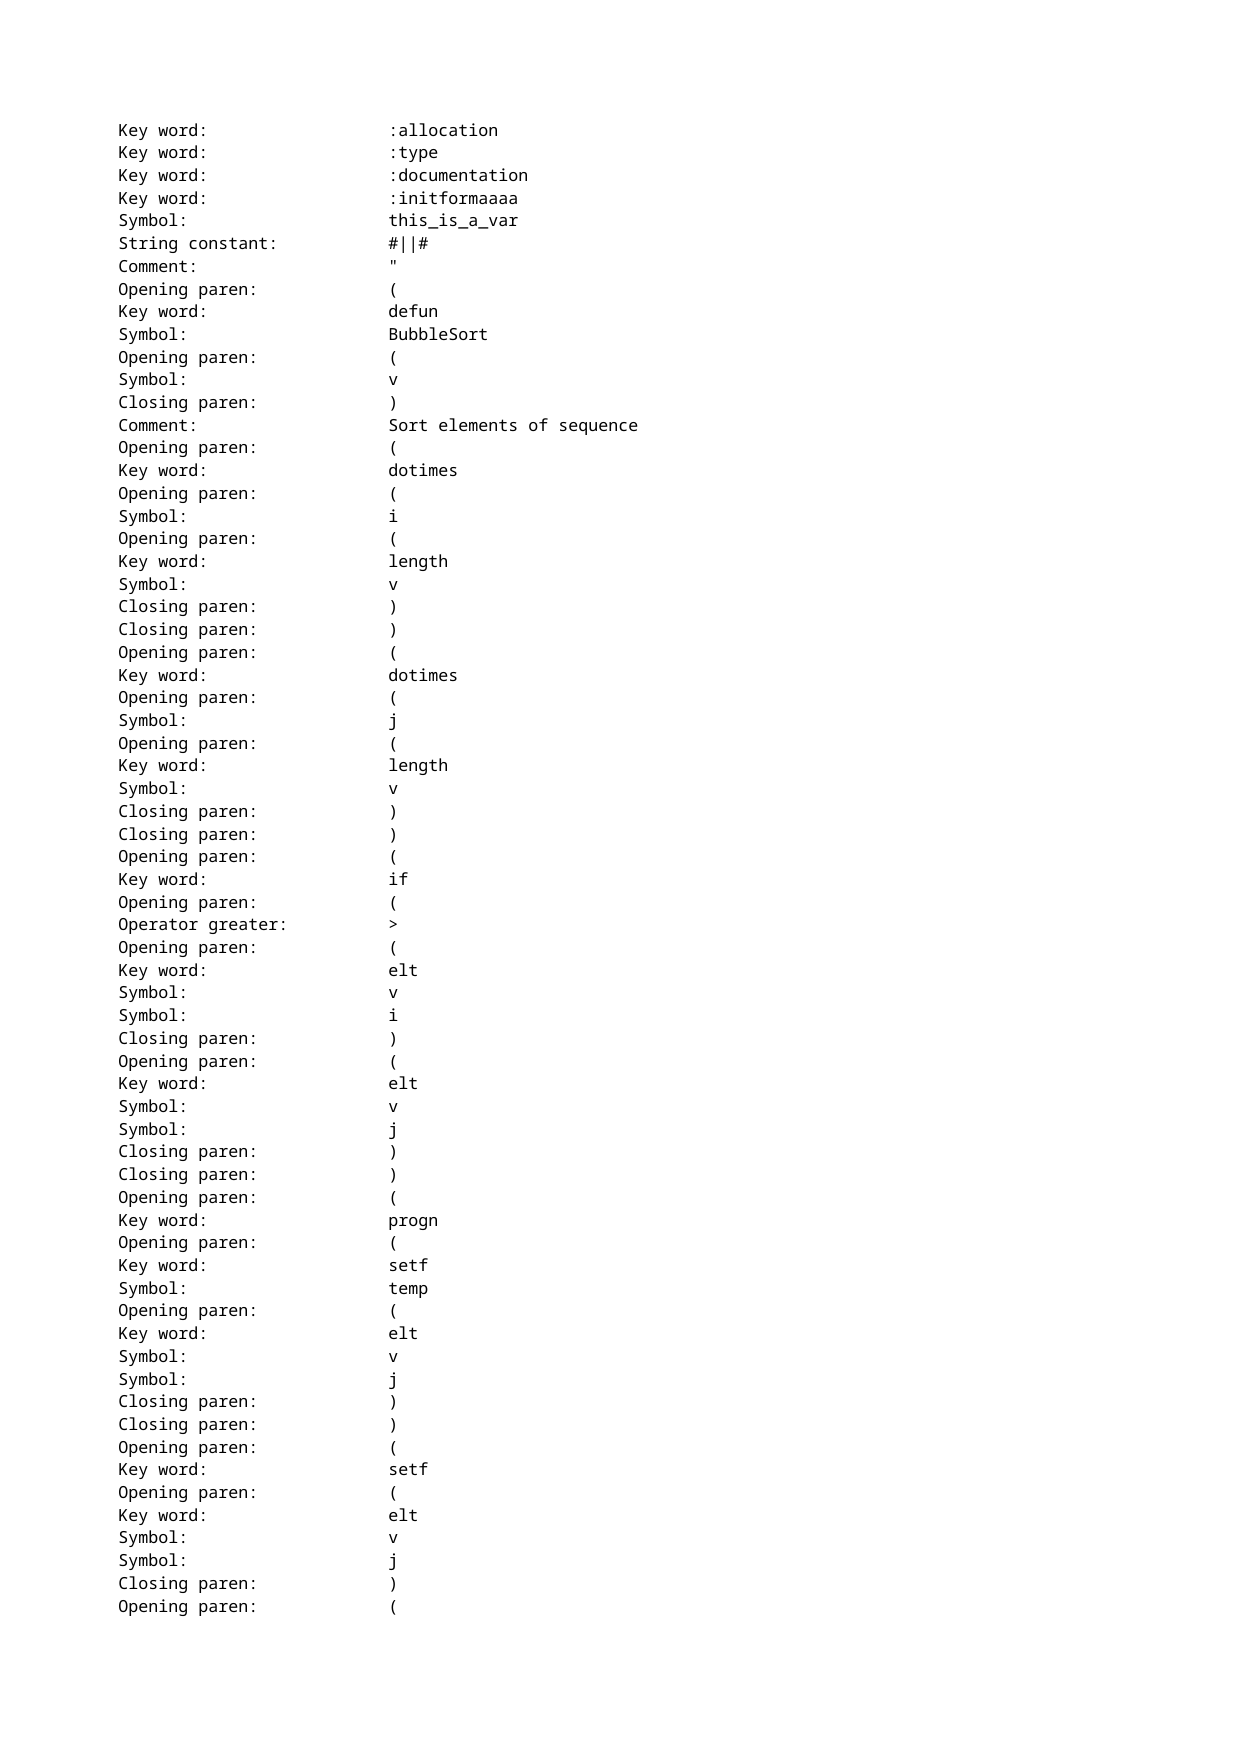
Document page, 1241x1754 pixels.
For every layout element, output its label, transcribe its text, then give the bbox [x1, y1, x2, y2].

text Key word: elt [118, 1072, 1122, 1094]
text Symbol: BubbleSort [118, 322, 1122, 345]
text Opening paren: ( [118, 1185, 1122, 1208]
text Opening paren: ( [118, 345, 1122, 368]
text Key word: dotimes [118, 459, 1122, 481]
text Opening paren: ( [118, 1049, 1122, 1072]
text Key word: :initformaaaa [118, 186, 1122, 209]
text Symbol: i [118, 1004, 1122, 1026]
text Symbol: v [118, 1526, 1122, 1549]
text Key word: length [118, 549, 1122, 572]
text Closing paren: ) [118, 1163, 1122, 1185]
text Symbol: v [118, 981, 1122, 1004]
text Closing paren: ) [118, 618, 1122, 640]
text Symbol: j [118, 1117, 1122, 1140]
text Opening paren: ( [118, 277, 1122, 300]
text Key word: elt [118, 1322, 1122, 1344]
text Closing paren: ) [118, 1571, 1122, 1594]
text Opening paren: ( [118, 1594, 1122, 1617]
text Key word: elt [118, 1503, 1122, 1526]
text Opening paren: ( [118, 845, 1122, 867]
text Operator greater: > [118, 913, 1122, 936]
text Key word: defun [118, 300, 1122, 322]
text Symbol: v [118, 1094, 1122, 1117]
text Symbol: v [118, 777, 1122, 799]
text Opening paren: ( [118, 527, 1122, 549]
text Opening paren: ( [118, 936, 1122, 958]
text Key word: :documentation [118, 163, 1122, 186]
text Symbol: i [118, 504, 1122, 527]
text Opening paren: ( [118, 481, 1122, 504]
text Opening paren: ( [118, 436, 1122, 459]
text Closing paren: ) [118, 391, 1122, 413]
text Opening paren: ( [118, 640, 1122, 663]
text Key word: length [118, 754, 1122, 777]
text Symbol: j [118, 708, 1122, 731]
text Opening paren: ( [118, 890, 1122, 913]
text Symbol: this_is_a_var [118, 209, 1122, 232]
text Closing paren: ) [118, 1390, 1122, 1412]
text Closing paren: ) [118, 1412, 1122, 1435]
text Symbol: j [118, 1367, 1122, 1390]
text Opening paren: ( [118, 731, 1122, 754]
text Symbol: temp [118, 1276, 1122, 1299]
text Closing paren: ) [118, 595, 1122, 618]
text Key word: :type [118, 141, 1122, 163]
text Key word: dotimes [118, 663, 1122, 686]
text Key word: setf [118, 1253, 1122, 1276]
text Key word: setf [118, 1458, 1122, 1481]
text Symbol: v [118, 1344, 1122, 1367]
text Closing paren: ) [118, 799, 1122, 822]
text Key word: progn [118, 1208, 1122, 1231]
text String constant: #||# [118, 232, 1122, 254]
text Comment: " [118, 254, 1122, 277]
text Symbol: v [118, 368, 1122, 391]
text Key word: elt [118, 958, 1122, 981]
text Key word: if [118, 867, 1122, 890]
text Opening paren: ( [118, 1231, 1122, 1253]
text Symbol: j [118, 1549, 1122, 1571]
text Opening paren: ( [118, 1481, 1122, 1503]
text Closing paren: ) [118, 822, 1122, 845]
text Key word: :allocation [118, 118, 1122, 141]
text Opening paren: ( [118, 1299, 1122, 1322]
text Closing paren: ) [118, 1140, 1122, 1163]
text Opening paren: ( [118, 686, 1122, 708]
text Symbol: v [118, 572, 1122, 595]
text Comment: Sort elements of sequence [118, 413, 1122, 436]
text Closing paren: ) [118, 1026, 1122, 1049]
text Opening paren: ( [118, 1435, 1122, 1458]
